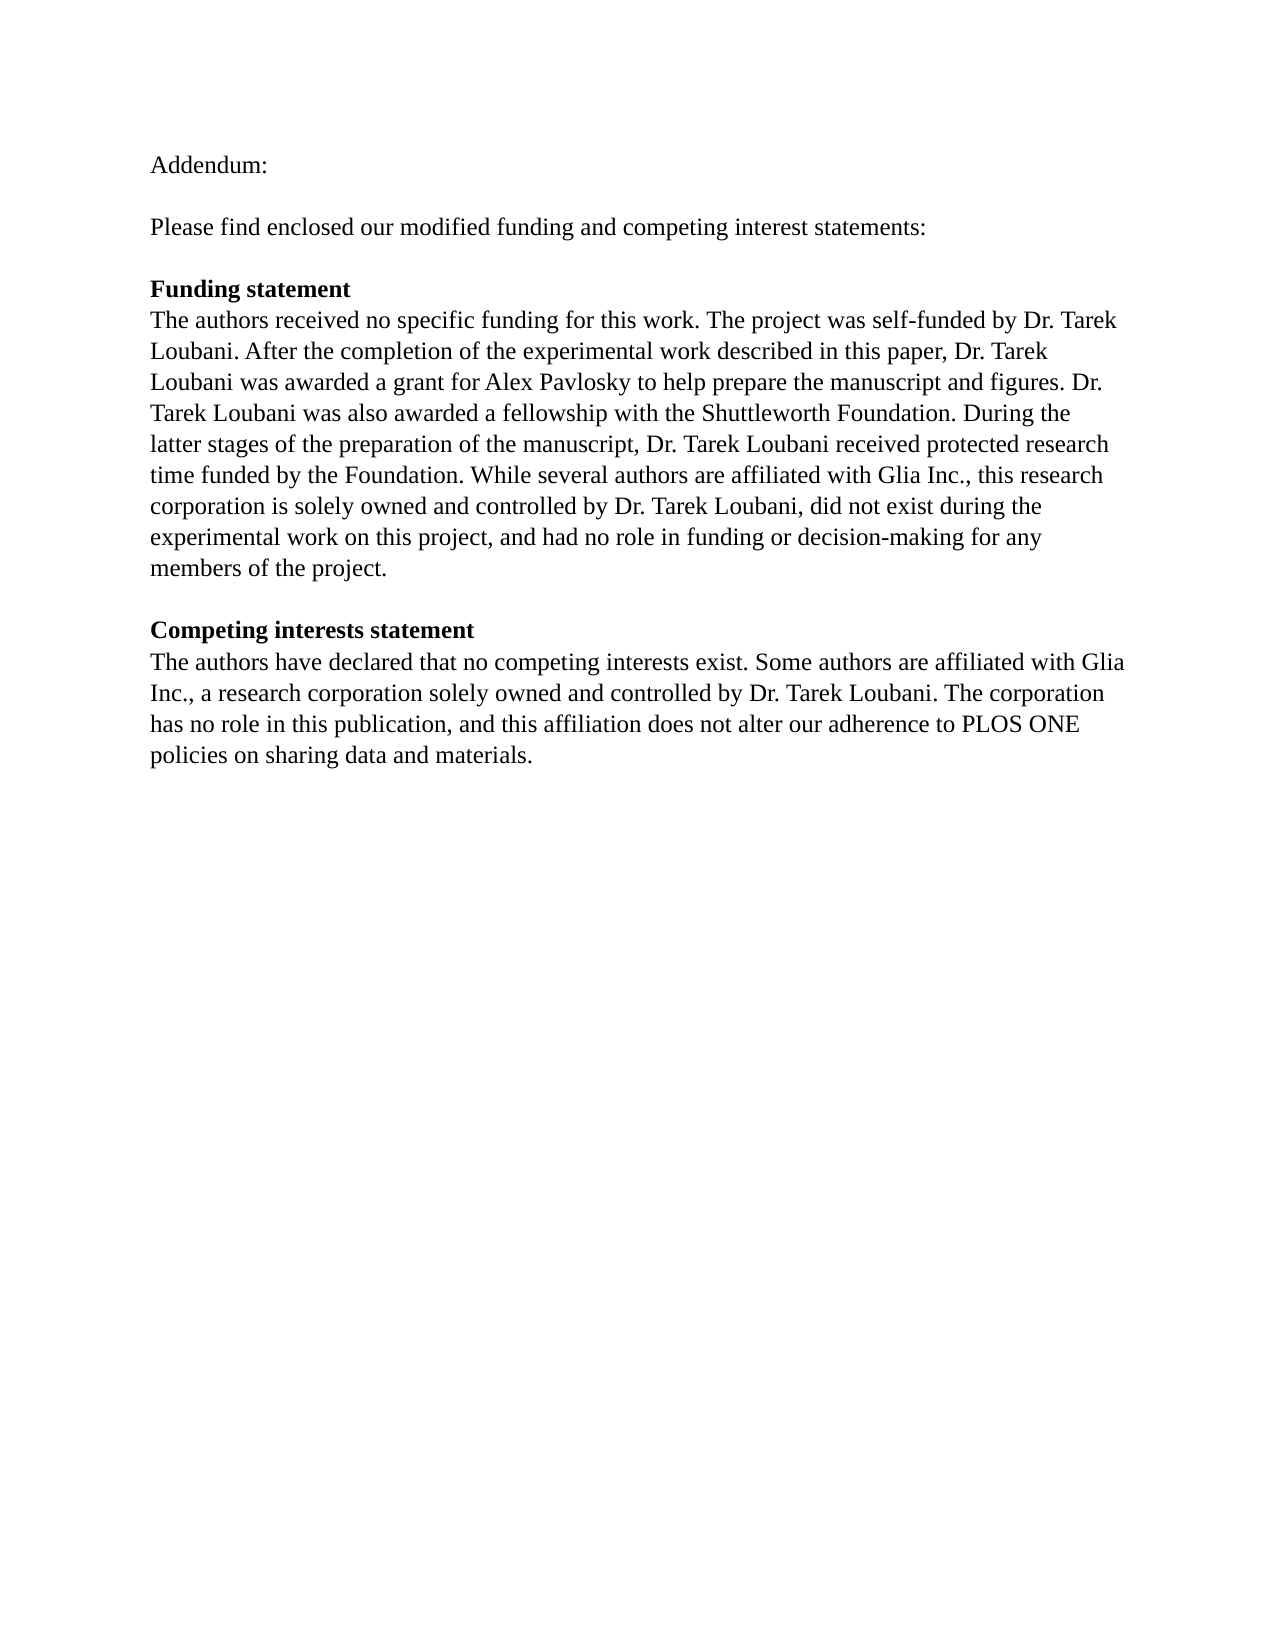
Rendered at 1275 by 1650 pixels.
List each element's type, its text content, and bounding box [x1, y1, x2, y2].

text The authors received no specific funding for this work. The project was self-funded by Dr. Tarek Loubani. After the completion of the experimental work described in this paper, Dr. Tarek Loubani was awarded a grant for Alex Pavlosky to help prepare the manuscript and figures. Dr. Tarek Loubani was also awarded a fellowship with the Shuttleworth Foundation. During the latter stages of the preparation of the manuscript, Dr. Tarek Loubani received protected research time funded by the Foundation. While several authors are affiliated with Glia Inc., this research corporation is solely owned and controlled by Dr. Tarek Loubani, did not exist during the experimental work on this project, and had no role in funding or decision-making for any members of the project. [150, 305, 1125, 582]
text The authors have declared that no competing interests exist. Some authors are affiliated with Glia Inc., a research corporation solely owned and controlled by Dr. Tarek Loubani. The corporation has no role in this publication, and this affiliation does not alter our adherence to PLOS ONE policies on sharing data and materials. [150, 647, 1125, 768]
text Addendum: [150, 150, 1125, 179]
text Please find enclosed our modified funding and competing interest statements: [150, 212, 1125, 241]
text Competing interests statement [150, 616, 1125, 644]
text Funding statement [150, 274, 1125, 303]
